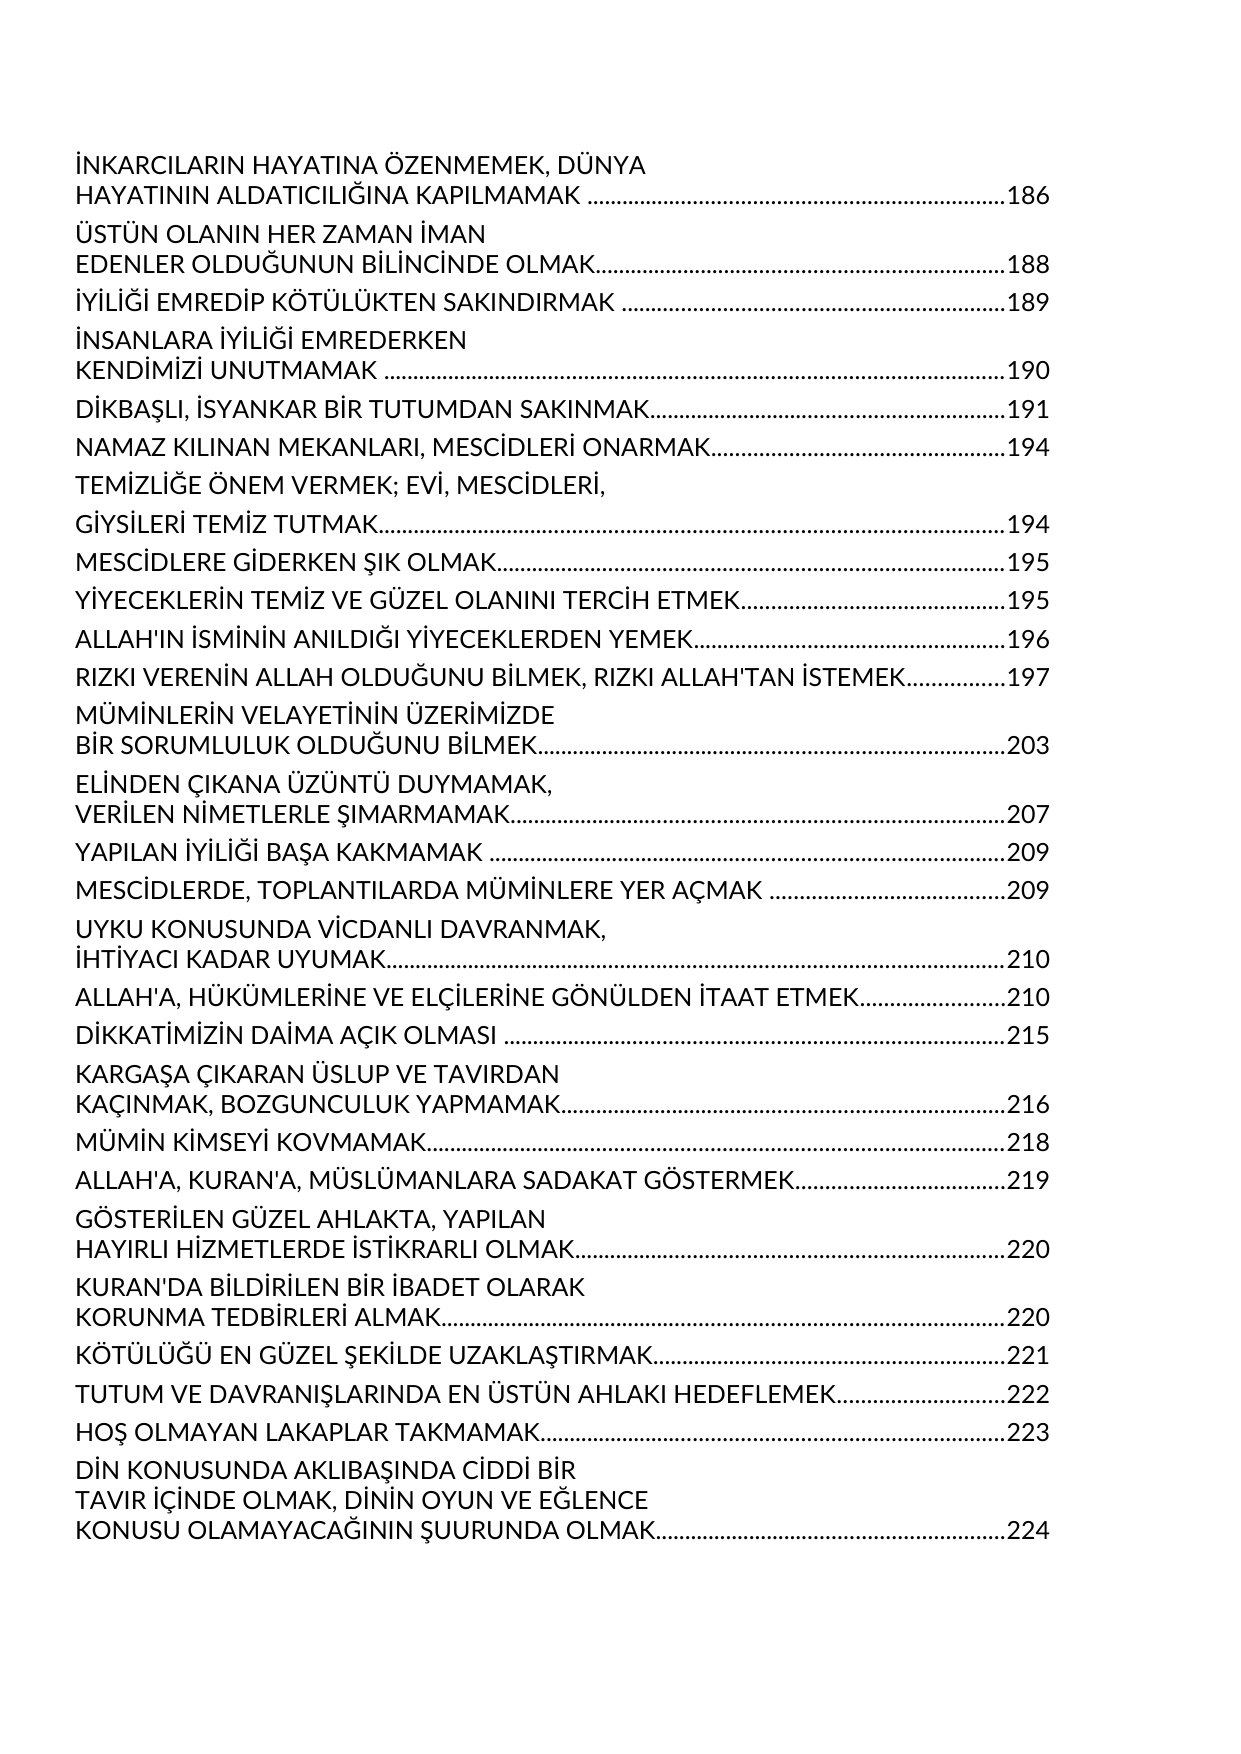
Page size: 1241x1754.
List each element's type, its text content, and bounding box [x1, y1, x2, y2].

subtitle YİYECEKLERİN TEMİZ VE GÜZEL OLANINI TERCİH ETMEK 195 [75, 585, 1165, 615]
subtitle GİYSİLERİ TEMİZ TUTMAK 194 [75, 508, 1165, 538]
subtitle DİKBAŞLI, İSYANKAR BİR TUTUMDAN SAKINMAK 191 [75, 393, 1165, 423]
subtitle HOŞ OLMAYAN LAKAPLAR TAKMAMAK 223 [75, 1417, 1165, 1447]
subtitle ALLAH'IN İSMİNİN ANILDIĞI YİYECEKLERDEN YEMEK 196 [75, 623, 1165, 653]
subtitle DİN KONUSUNDA AKLIBAŞINDA CİDDİ BİR TAVIR İÇİNDE OLMAK, DİNİN OYUN VE EĞLENCE KONUSU OLAMAYACAĞININ ŞUURUNDA OLMAK 224 [75, 1455, 1165, 1545]
subtitle MESCİDLERDE, TOPLANTILARDA MÜMİNLERE YER AÇMAK 209 [75, 875, 1165, 905]
subtitle NAMAZ KILINAN MEKANLARI, MESCİDLERİ ONARMAK 194 [75, 432, 1165, 462]
subtitle TEMİZLİĞE ÖNEM VERMEK; EVİ, MESCİDLERİ, [75, 470, 1165, 500]
subtitle İYİLİĞİ EMREDİP KÖTÜLÜKTEN SAKINDIRMAK 189 [75, 287, 1165, 317]
subtitle MESCİDLERE GİDERKEN ŞIK OLMAK 195 [75, 547, 1165, 577]
subtitle MÜMİNLERİN VELAYETİNİN ÜZERİMİZDE BİR SORUMLULUK OLDUĞUNU BİLMEK 203 [75, 700, 1165, 760]
subtitle KARGAŞA ÇIKARAN ÜSLUP VE TAVIRDAN KAÇINMAK, BOZGUNCULUK YAPMAMAK 216 [75, 1058, 1165, 1118]
subtitle KÖTÜLÜĞÜ EN GÜZEL ŞEKİLDE UZAKLAŞTIRMAK 221 [75, 1340, 1165, 1370]
subtitle ALLAH'A, KURAN'A, MÜSLÜMANLARA SADAKAT GÖSTERMEK 219 [75, 1165, 1165, 1195]
subtitle İNKARCILARIN HAYATINA ÖZENMEMEK, DÜNYA HAYATININ ALDATICILIĞINA KAPILMAMAK 186 [75, 150, 1165, 210]
subtitle YAPILAN İYİLİĞİ BAŞA KAKMAMAK 209 [75, 837, 1165, 867]
subtitle KURAN'DA BİLDİRİLEN BİR İBADET OLARAK KORUNMA TEDBİRLERİ ALMAK 220 [75, 1272, 1165, 1332]
subtitle RIZKI VERENİN ALLAH OLDUĞUNU BİLMEK, RIZKI ALLAH'TAN İSTEMEK 197 [75, 662, 1165, 692]
subtitle ELİNDEN ÇIKANA ÜZÜNTÜ DUYMAMAK, VERİLEN NİMETLERLE ŞIMARMAMAK 207 [75, 768, 1165, 828]
subtitle MÜMİN KİMSEYİ KOVMAMAK 218 [75, 1127, 1165, 1157]
subtitle GÖSTERİLEN GÜZEL AHLAKTA, YAPILAN HAYIRLI HİZMETLERDE İSTİKRARLI OLMAK 220 [75, 1203, 1165, 1263]
subtitle TUTUM VE DAVRANIŞLARINDA EN ÜSTÜN AHLAKI HEDEFLEMEK 222 [75, 1378, 1165, 1408]
subtitle İNSANLARA İYİLİĞİ EMREDERKEN KENDİMİZİ UNUTMAMAK 190 [75, 325, 1165, 385]
subtitle ÜSTÜN OLANIN HER ZAMAN İMAN EDENLER OLDUĞUNUN BİLİNCİNDE OLMAK 188 [75, 218, 1165, 278]
subtitle UYKU KONUSUNDA VİCDANLI DAVRANMAK, İHTİYACI KADAR UYUMAK 210 [75, 913, 1165, 973]
subtitle ALLAH'A, HÜKÜMLERİNE VE ELÇİLERİNE GÖNÜLDEN İTAAT ETMEK 210 [75, 982, 1165, 1012]
subtitle DİKKATİMİZİN DAİMA AÇIK OLMASI 215 [75, 1020, 1165, 1050]
